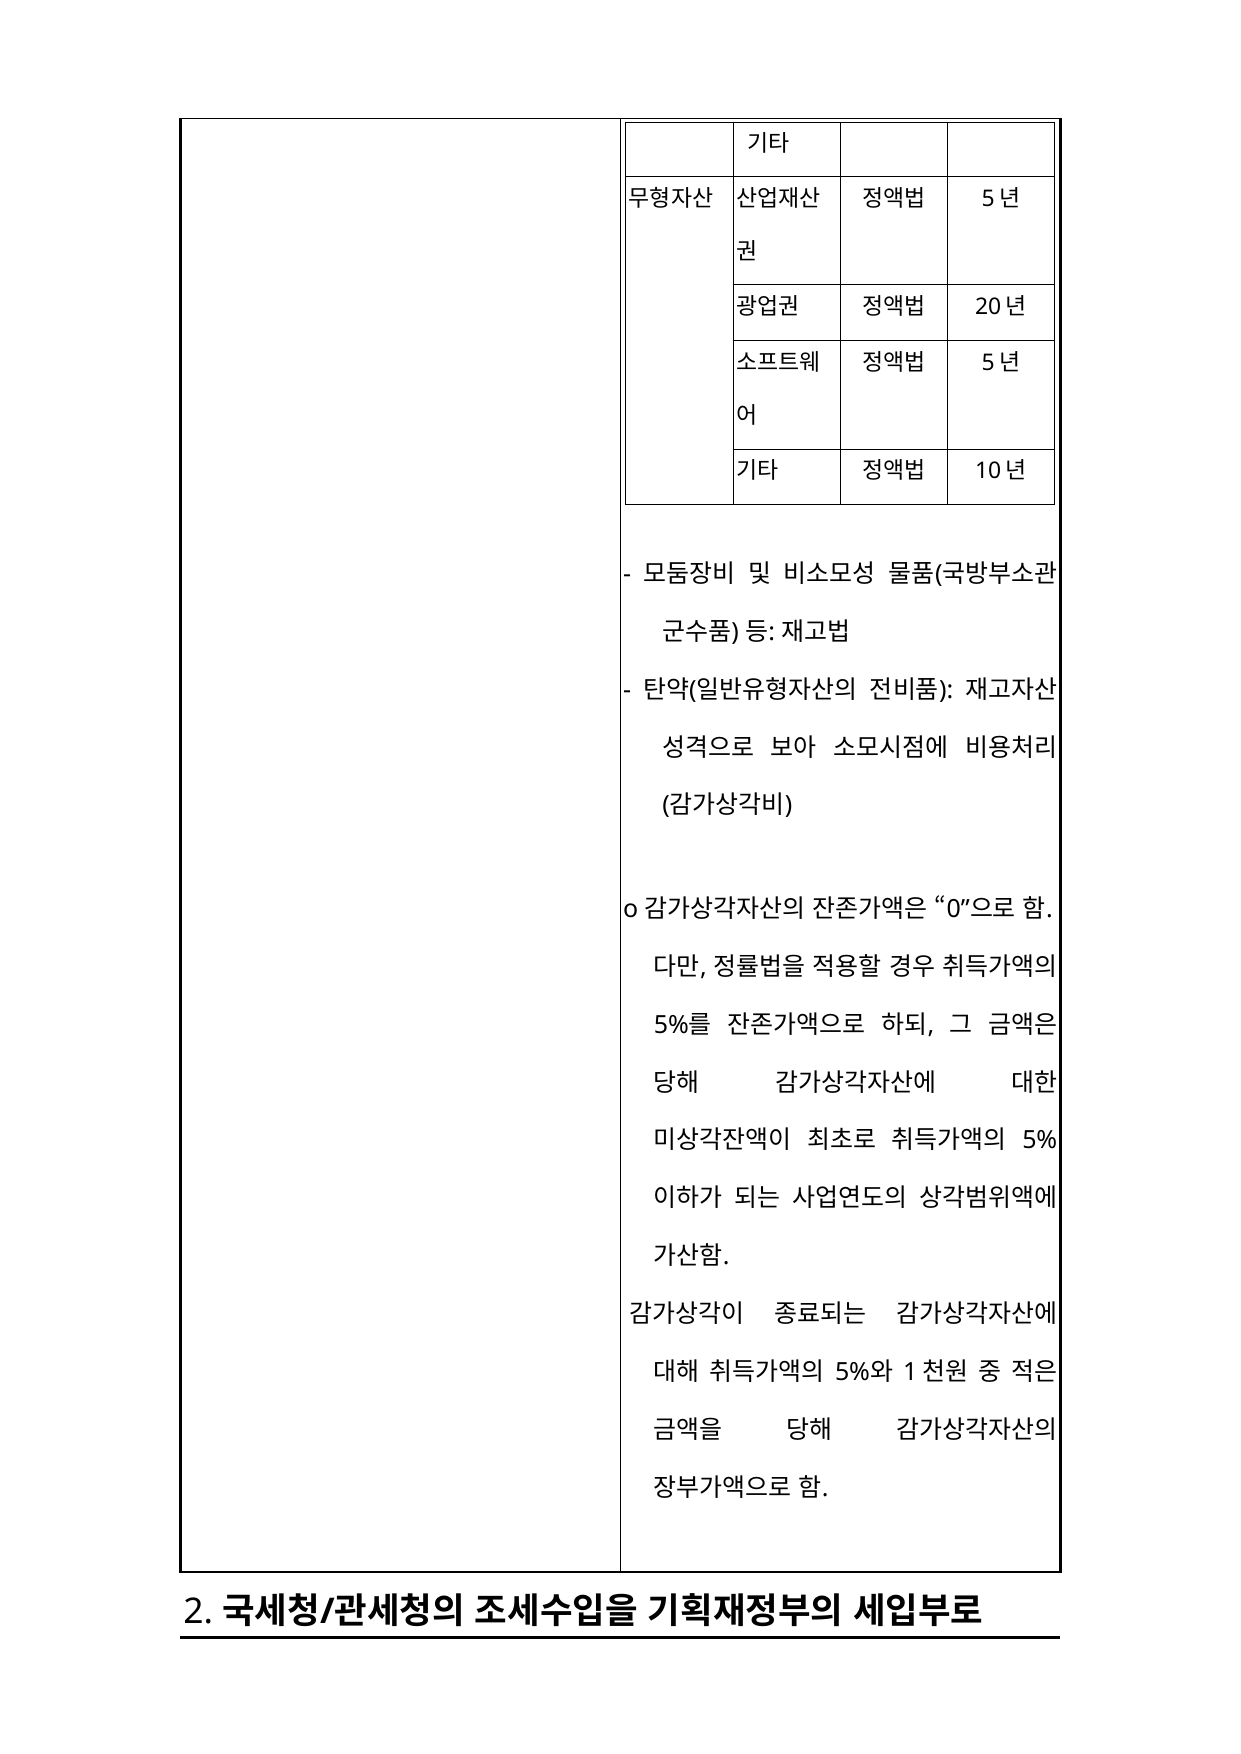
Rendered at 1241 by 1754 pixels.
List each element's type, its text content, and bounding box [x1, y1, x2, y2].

table_cell 소프트웨어 [734, 341, 840, 449]
table_cell 5년 [948, 341, 1054, 449]
table_cell - 모둠장비 및 비소모성 물품(국방부소관 군수품) 등: 재고법 - 탄약(일반유형자산의 전비품): 재고자산 성격으로 보아 소모시점에 비용처리(감가상각비) o 감가상각자산의 잔존가액은 “0”으로 함. 다만, 정률법을 적용할 경우 취득가액의 5%를 잔존가액으로 하되, 그 금액은 당해 감가상각자산에 대한 미상각잔액이 최초로 취득가액의 5% 이하가 되는 사업연도의 상각범위액에 가산함. 감가상각이 종료되는 감가상각자산에 대해 취득가액의 5%와 1천원 중 적은 금액을 당해 감가상각자산의 장부가액으로 함. [621, 119, 1059, 1571]
table_cell 5년 [948, 177, 1054, 284]
table_cell [841, 123, 947, 176]
table_cell 20년 [948, 285, 1054, 340]
table_cell 정액법 [841, 177, 947, 284]
table_cell 기타 [734, 450, 840, 504]
table_cell 기타 [734, 123, 840, 176]
table_cell [182, 119, 620, 1571]
table_cell [626, 123, 733, 176]
table_cell 무형자산 [626, 177, 733, 504]
table_cell 정액법 [841, 450, 947, 504]
table_header 2. 국세청/관세청의 조세수입을 기획재정부의 세입부로 [180, 1579, 1060, 1636]
table_cell 광업권 [734, 285, 840, 340]
table_cell 10년 [948, 450, 1054, 504]
table_cell 산업재산권 [734, 177, 840, 284]
table_cell 정액법 [841, 285, 947, 340]
table_cell [948, 123, 1054, 176]
table_cell 정액법 [841, 341, 947, 449]
